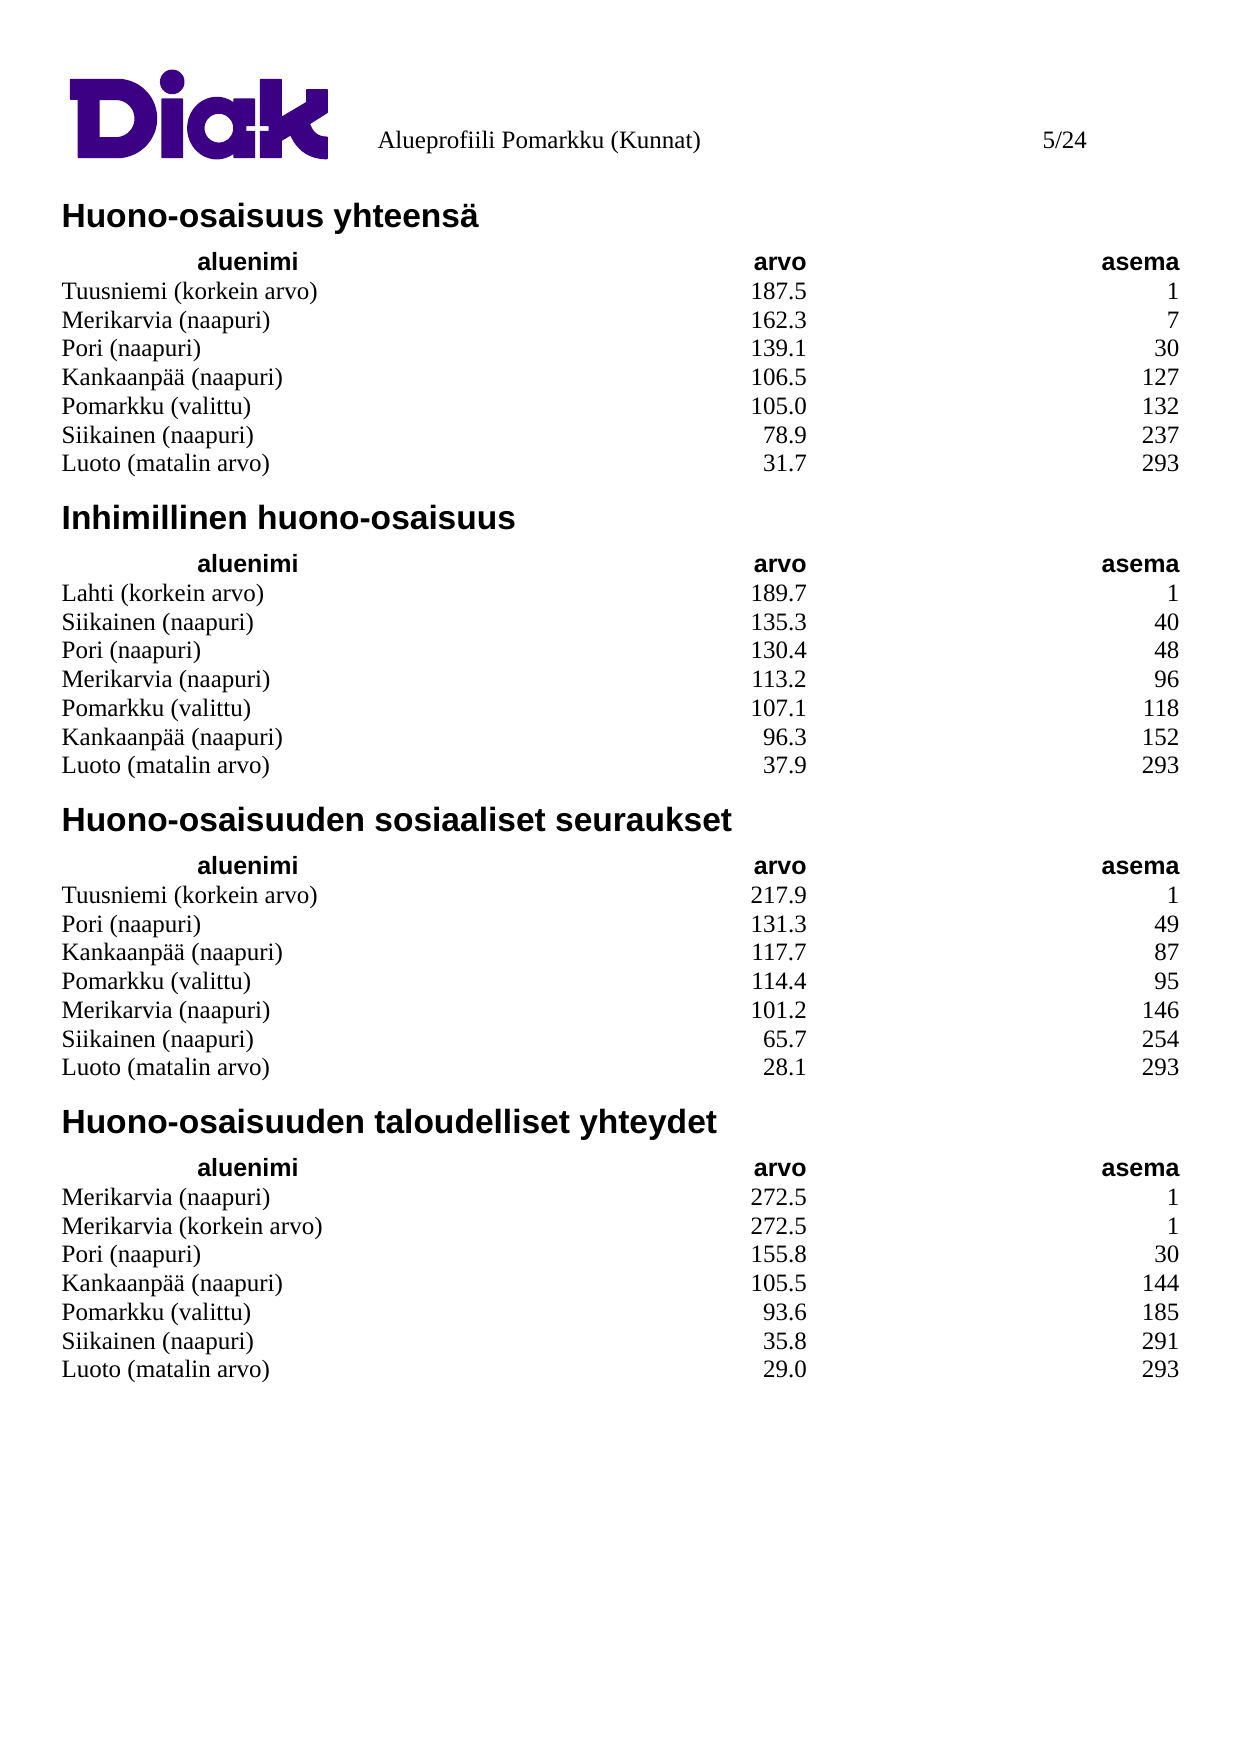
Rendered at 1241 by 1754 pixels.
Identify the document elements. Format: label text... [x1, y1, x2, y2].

table_cell Luoto (matalin arvo) [61, 1355, 434, 1383]
table_cell Siikainen (naapuri) [61, 1326, 434, 1354]
table_cell 1 [806, 578, 1179, 607]
table_header arvo [434, 1153, 806, 1182]
table_cell Pomarkku (valittu) [61, 693, 434, 722]
subtitle Huono-osaisuuden taloudelliset yhteydet [61, 1102, 1179, 1141]
table_cell 130.4 [434, 636, 806, 664]
table_cell 31.7 [434, 449, 806, 477]
table_cell Tuusniemi (korkein arvo) [61, 880, 434, 909]
table_cell Merikarvia (naapuri) [61, 664, 434, 693]
table_cell 155.8 [434, 1240, 806, 1268]
table_cell Pomarkku (valittu) [61, 1297, 434, 1326]
table_cell Merikarvia (naapuri) [61, 305, 434, 333]
table_header aluenimi [61, 549, 434, 578]
table_header asema [806, 1153, 1179, 1182]
table_cell 65.7 [434, 1024, 806, 1052]
table_cell Kankaanpää (naapuri) [61, 362, 434, 391]
table_cell 114.4 [434, 966, 806, 995]
table_cell 78.9 [434, 420, 806, 448]
table_cell 146 [806, 995, 1179, 1024]
table_cell 139.1 [434, 334, 806, 362]
table_cell Pomarkku (valittu) [61, 391, 434, 420]
table_cell 30 [806, 334, 1179, 362]
table_cell 48 [806, 636, 1179, 664]
table_cell 293 [806, 1355, 1179, 1383]
table_cell 152 [806, 722, 1179, 751]
subtitle Inhimillinen huono-osaisuus [61, 498, 1179, 537]
table_cell 93.6 [434, 1297, 806, 1326]
table_cell Merikarvia (naapuri) [61, 1182, 434, 1211]
table_cell 35.8 [434, 1326, 806, 1354]
table_cell 217.9 [434, 880, 806, 909]
table_cell Pori (naapuri) [61, 636, 434, 664]
table_header arvo [434, 247, 806, 276]
table_cell Luoto (matalin arvo) [61, 751, 434, 779]
table_cell 107.1 [434, 693, 806, 722]
table_cell 87 [806, 938, 1179, 966]
table_header aluenimi [61, 851, 434, 880]
table_cell 37.9 [434, 751, 806, 779]
table_cell 131.3 [434, 909, 806, 937]
table_cell 1 [806, 880, 1179, 909]
table_cell Luoto (matalin arvo) [61, 449, 434, 477]
table_cell 49 [806, 909, 1179, 937]
table_cell 272.5 [434, 1211, 806, 1239]
table_cell 29.0 [434, 1355, 806, 1383]
table_header aluenimi [61, 247, 434, 276]
table_cell 185 [806, 1297, 1179, 1326]
table_header asema [806, 247, 1179, 276]
table_cell 28.1 [434, 1053, 806, 1081]
table_cell 105.0 [434, 391, 806, 420]
table_cell 293 [806, 449, 1179, 477]
table_cell 144 [806, 1268, 1179, 1297]
table_cell 40 [806, 607, 1179, 636]
table_cell 293 [806, 751, 1179, 779]
table_cell 291 [806, 1326, 1179, 1354]
subtitle Huono-osaisuuden sosiaaliset seuraukset [61, 800, 1179, 839]
table_cell 118 [806, 693, 1179, 722]
table_cell Luoto (matalin arvo) [61, 1053, 434, 1081]
table_cell Lahti (korkein arvo) [61, 578, 434, 607]
table_header aluenimi [61, 1153, 434, 1182]
table_cell 162.3 [434, 305, 806, 333]
table_cell 132 [806, 391, 1179, 420]
table_cell 135.3 [434, 607, 806, 636]
table_cell Kankaanpää (naapuri) [61, 722, 434, 751]
table_cell 7 [806, 305, 1179, 333]
table_cell Kankaanpää (naapuri) [61, 938, 434, 966]
table_cell 101.2 [434, 995, 806, 1024]
table_cell Pomarkku (valittu) [61, 966, 434, 995]
table_cell Tuusniemi (korkein arvo) [61, 276, 434, 305]
table_cell 127 [806, 362, 1179, 391]
table_cell 1 [806, 1182, 1179, 1211]
table_header arvo [434, 851, 806, 880]
table_cell Siikainen (naapuri) [61, 1024, 434, 1052]
table_cell Merikarvia (naapuri) [61, 995, 434, 1024]
table_cell 254 [806, 1024, 1179, 1052]
table_cell 1 [806, 1211, 1179, 1239]
table_cell 189.7 [434, 578, 806, 607]
table_cell Siikainen (naapuri) [61, 420, 434, 448]
table_cell Pori (naapuri) [61, 909, 434, 937]
table_cell 30 [806, 1240, 1179, 1268]
table_cell Siikainen (naapuri) [61, 607, 434, 636]
table_cell 106.5 [434, 362, 806, 391]
table_cell Pori (naapuri) [61, 334, 434, 362]
subtitle Huono-osaisuus yhteensä [61, 196, 1179, 235]
table_cell 95 [806, 966, 1179, 995]
table_header asema [806, 549, 1179, 578]
table_cell 96.3 [434, 722, 806, 751]
table_header arvo [434, 549, 806, 578]
table_cell 293 [806, 1053, 1179, 1081]
table_cell Merikarvia (korkein arvo) [61, 1211, 434, 1239]
table_cell 187.5 [434, 276, 806, 305]
table_cell Pori (naapuri) [61, 1240, 434, 1268]
table_cell 272.5 [434, 1182, 806, 1211]
table_cell 105.5 [434, 1268, 806, 1297]
table_header asema [806, 851, 1179, 880]
table_cell 1 [806, 276, 1179, 305]
table_cell 237 [806, 420, 1179, 448]
table_cell Kankaanpää (naapuri) [61, 1268, 434, 1297]
table_cell 96 [806, 664, 1179, 693]
table_cell 113.2 [434, 664, 806, 693]
table_cell 117.7 [434, 938, 806, 966]
